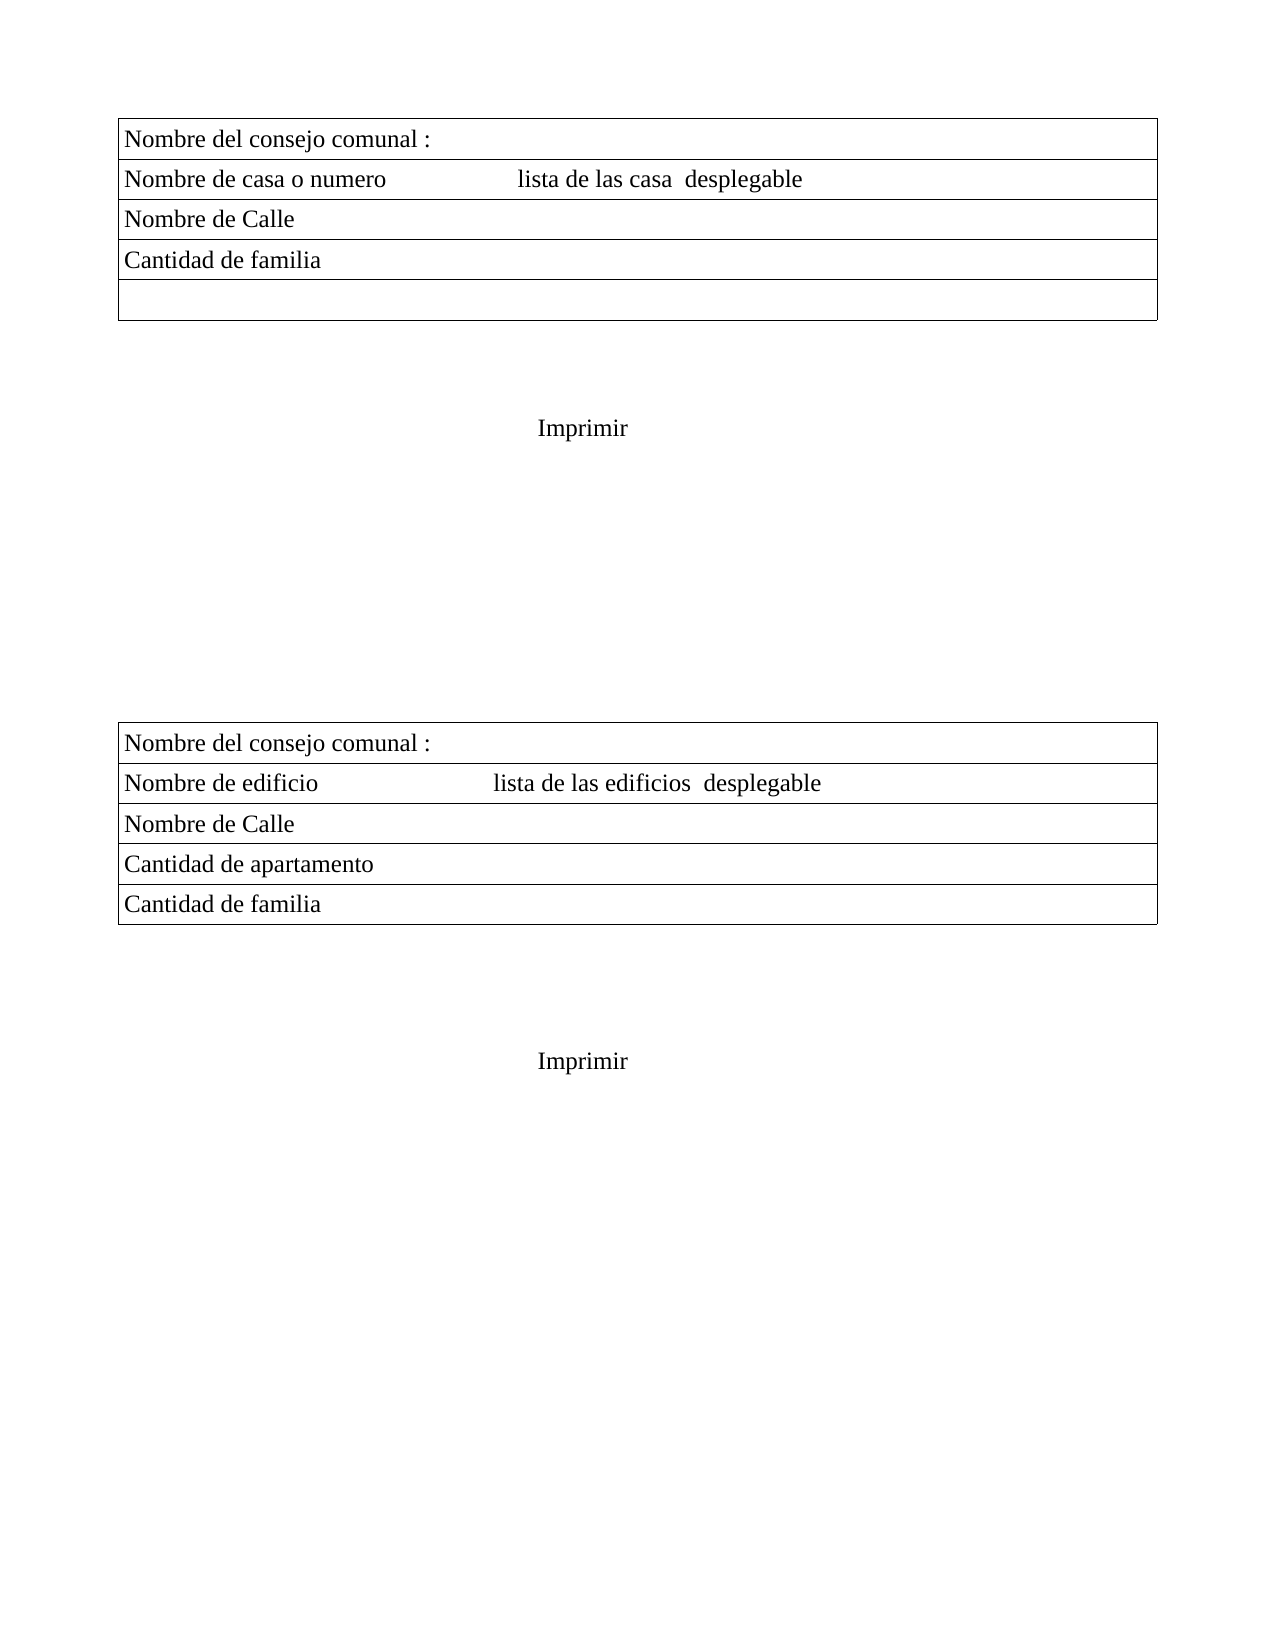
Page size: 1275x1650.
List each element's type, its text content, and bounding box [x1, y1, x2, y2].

table_cell Cantidad de familia [119, 240, 1157, 279]
table_cell [119, 280, 1157, 320]
table_cell Nombre de casa o numero lista de las casa desplegable [119, 160, 1157, 199]
table_cell Nombre de Calle [119, 804, 1157, 843]
table_header Nombre del consejo comunal : [119, 119, 1157, 158]
table_cell Cantidad de familia [119, 885, 1157, 924]
table_cell Cantidad de apartamento [119, 844, 1157, 883]
table_cell Nombre de Calle [119, 200, 1157, 239]
table_cell Nombre de edificio lista de las edificios desplegable [119, 764, 1157, 803]
table_header Nombre del consejo comunal : [119, 723, 1157, 763]
